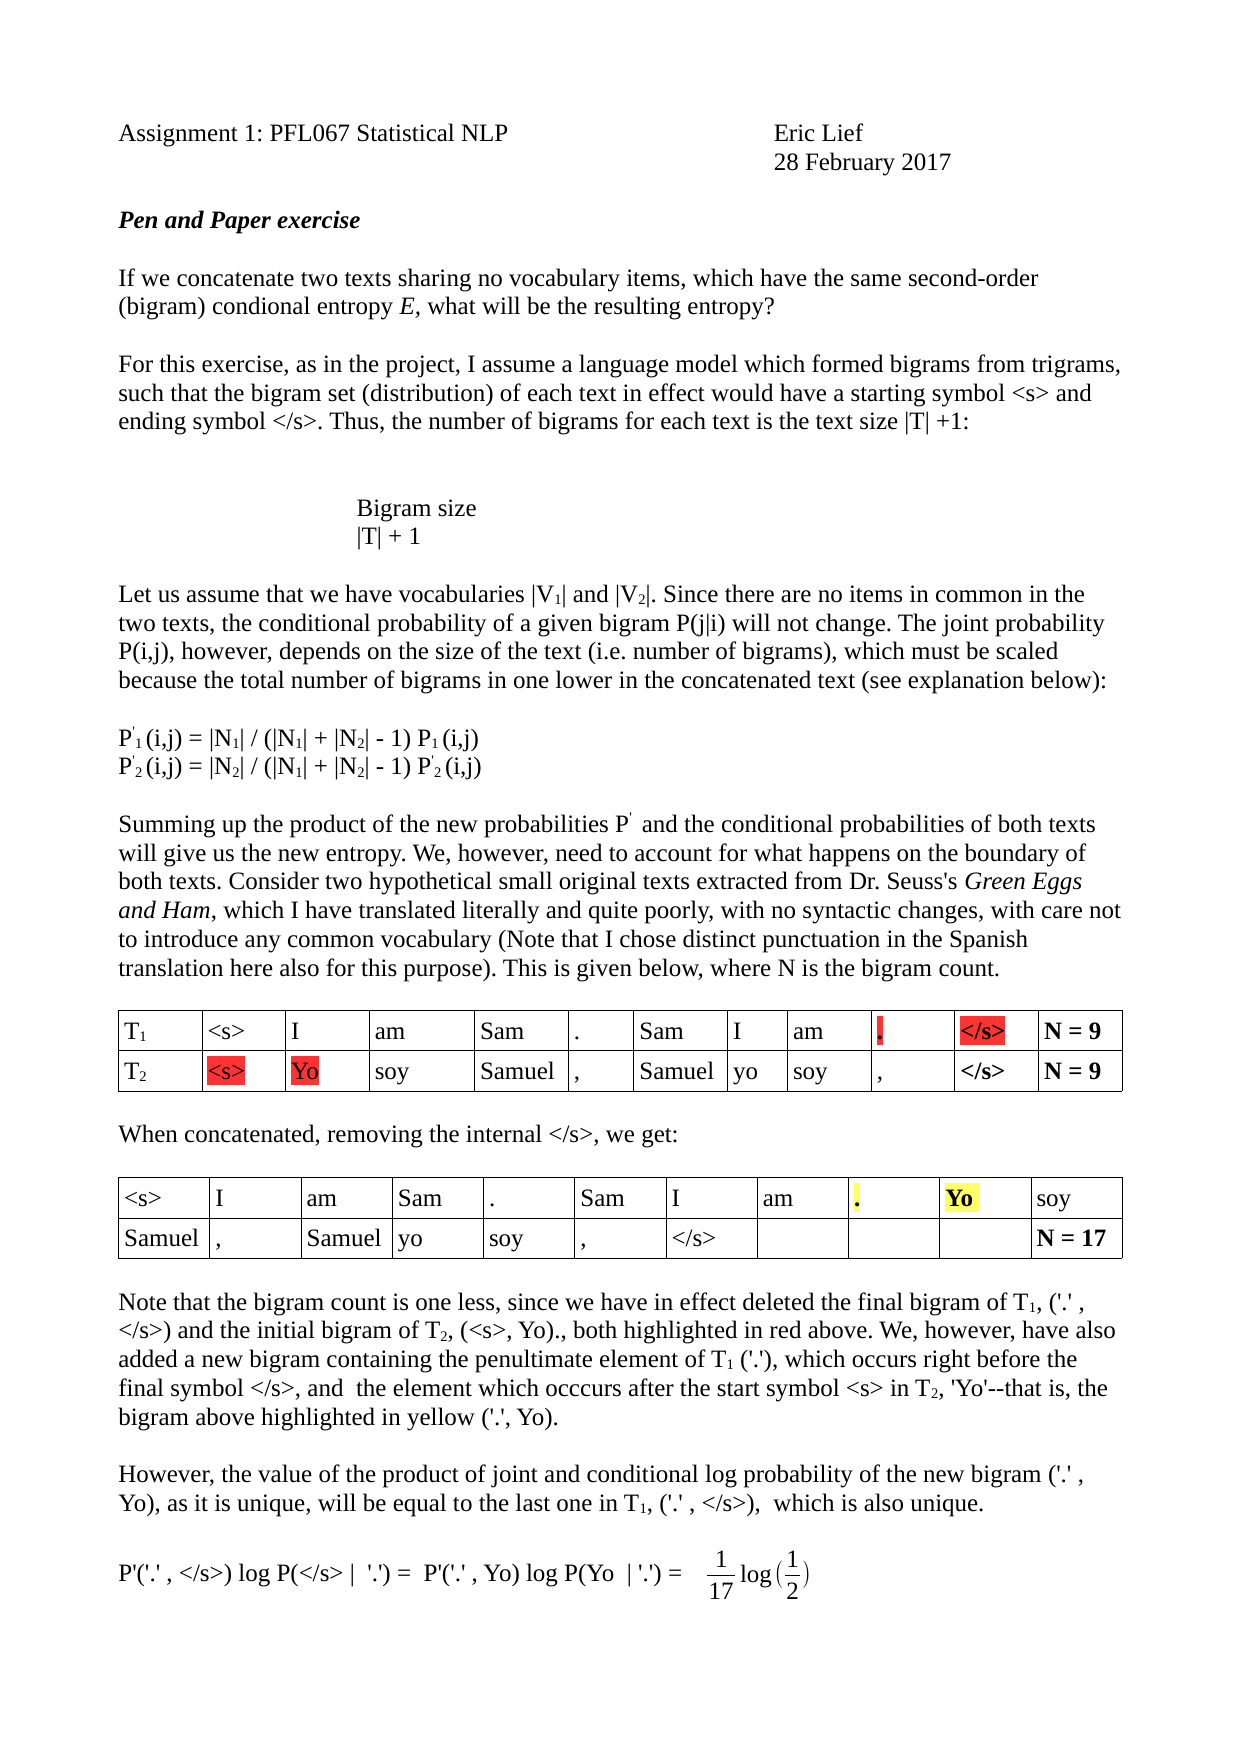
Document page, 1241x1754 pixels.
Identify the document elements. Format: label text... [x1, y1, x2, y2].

table_cell Samuel [634, 1051, 727, 1091]
table_cell yo [393, 1219, 483, 1258]
table_header I [210, 1178, 301, 1217]
table_header T1 [119, 1011, 202, 1050]
text When concatenated, removing the internal </s>, we get: [118, 1119, 1122, 1148]
table_header I [667, 1178, 757, 1217]
table_cell , [575, 1219, 666, 1258]
table_header . [569, 1011, 633, 1050]
table_header Yo [940, 1178, 1031, 1217]
table_cell N = 17 [1032, 1219, 1122, 1258]
table_header N = 9 [1039, 1011, 1122, 1050]
table_cell Samuel [475, 1051, 568, 1091]
table_cell </s> [955, 1051, 1038, 1091]
text Summing up the product of the new probabilities P' and the conditional probabilities of both texts will give us the new entropy. We, however, need to account for what happens on the boundary of both texts. Consider two hypothetical small original texts extracted from Dr. Seuss's Green Eggs and Ham, which I have translated literally and quite poorly, with no syntactic changes, with care not to introduce any common vocabulary (Note that I chose distinct punctuation in the Spanish translation here also for this purpose). This is given below, where N is the bigram count. [118, 809, 1122, 981]
table_cell yo [728, 1051, 787, 1091]
table_cell T2 [119, 1051, 202, 1091]
table_header <s> [119, 1178, 209, 1217]
table_cell </s> [667, 1219, 757, 1258]
table_header Sam [475, 1011, 568, 1050]
table_header Sam [393, 1178, 483, 1217]
table_header . [849, 1178, 939, 1217]
table_header am [758, 1178, 848, 1217]
text |T| + 1 [118, 521, 1122, 550]
table_header <s> [203, 1011, 285, 1050]
table_cell [940, 1219, 1031, 1258]
table_cell , [210, 1219, 301, 1258]
table_cell [849, 1219, 939, 1258]
text P'2 (i,j) = |N2| / (|N1| + |N2| - 1) P'2 (i,j) [118, 751, 1122, 780]
table_header I [728, 1011, 787, 1050]
table_cell soy [788, 1051, 871, 1091]
table_header . [872, 1011, 954, 1050]
table_header I [286, 1011, 369, 1050]
table_cell N = 9 [1039, 1051, 1122, 1091]
text For this exercise, as in the project, I assume a language model which formed bigrams from trigrams, such that the bigram set (distribution) of each text in effect would have a starting symbol <s> and ending symbol </s>. Thus, the number of bigrams for each text is the text size |T| +1: [118, 349, 1122, 435]
table_cell <s> [203, 1051, 285, 1091]
table_header Sam [634, 1011, 727, 1050]
table_cell Yo [286, 1051, 369, 1091]
text If we concatenate two texts sharing no vocabulary items, which have the same second-order (bigram) condional entropy E, what will be the resulting entropy? [118, 263, 1122, 320]
table_cell soy [370, 1051, 474, 1091]
table_header soy [1032, 1178, 1122, 1217]
table_header am [370, 1011, 474, 1050]
table_cell Samuel [302, 1219, 392, 1258]
table_header . [484, 1178, 574, 1217]
text P'('.' , </s>) log P(</s> | '.') = P'('.' , Yo) log P(Yo | '.') = [118, 1545, 1122, 1604]
table_header am [788, 1011, 871, 1050]
table_cell Samuel [119, 1219, 209, 1258]
text However, the value of the product of joint and conditional log probability of the new bigram ('.' , Yo), as it is unique, will be equal to the last one in T1, ('.' , </s>), which is also unique. [118, 1459, 1122, 1517]
table_cell , [569, 1051, 633, 1091]
table_header </s> [955, 1011, 1038, 1050]
text P'1 (i,j) = |N1| / (|N1| + |N2| - 1) P1 (i,j) [118, 723, 1122, 751]
text Bigram size [118, 493, 1122, 521]
table_cell [758, 1219, 848, 1258]
table_cell soy [484, 1219, 574, 1258]
text Let us assume that we have vocabularies |V1| and |V2|. Since there are no items in common in the two texts, the conditional probability of a given bigram P(j|i) will not change. The joint probability P(i,j), however, depends on the size of the text (i.e. number of bigrams), which must be scaled because the total number of bigrams in one lower in the concatenated text (see explanation below): [118, 579, 1122, 694]
table_header am [302, 1178, 392, 1217]
table_cell , [872, 1051, 954, 1091]
text Pen and Paper exercise [118, 205, 1122, 234]
table_header Sam [575, 1178, 666, 1217]
text Note that the bigram count is one less, since we have in effect deleted the final bigram of T1, ('.' , </s>) and the initial bigram of T2, (<s>, Yo)., both highlighted in red above. We, however, have also added a new bigram containing the penultimate element of T1 ('.'), which occurs right before the final symbol </s>, and the element which occcurs after the start symbol <s> in T2, 'Yo'--that is, the bigram above highlighted in yellow ('.', Yo). [118, 1287, 1122, 1430]
